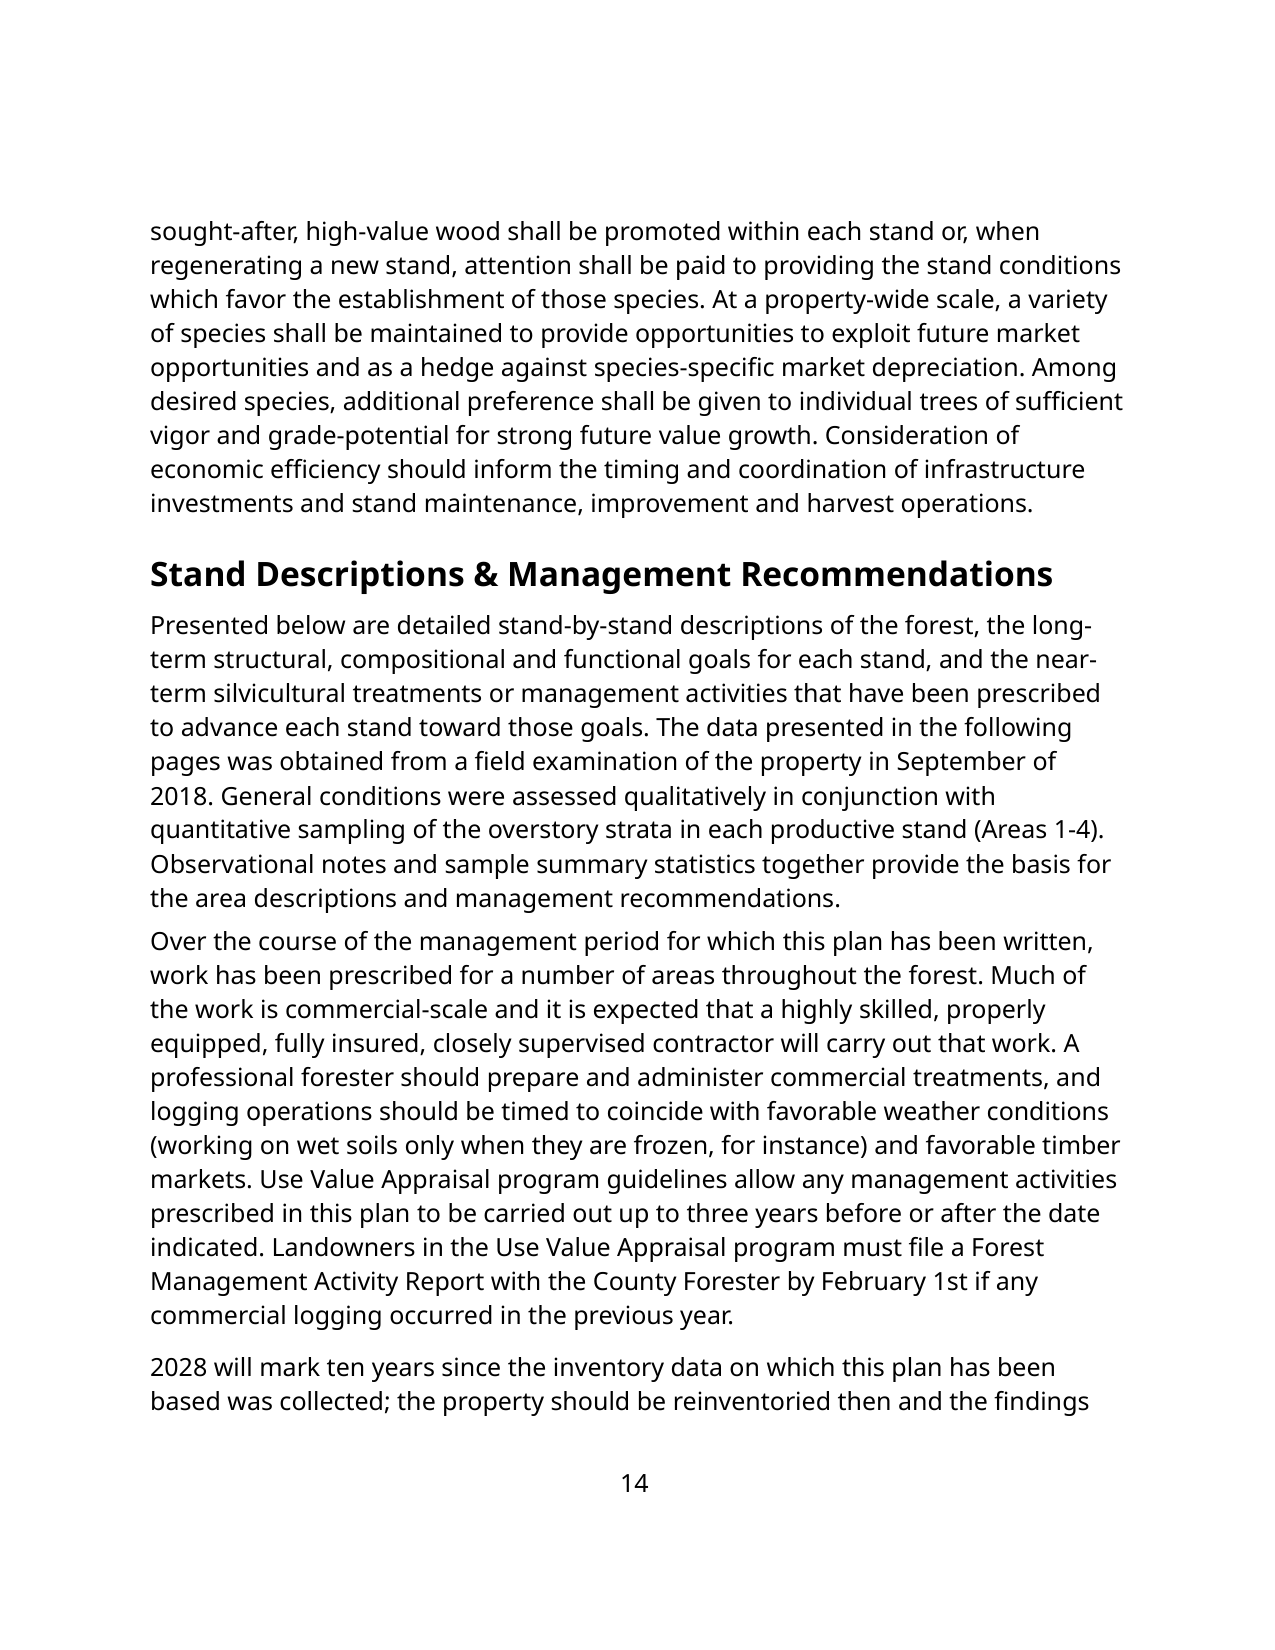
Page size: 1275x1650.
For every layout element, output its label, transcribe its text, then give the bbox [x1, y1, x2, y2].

subtitle Stand Descriptions & Management Recommendations [150, 550, 1125, 596]
text Presented below are detailed stand-by-stand descriptions of the forest, the long-term structural, compositional and functional goals for each stand, and the near-term silvicultural treatments or management activities that have been prescribed to advance each stand toward those goals. The data presented in the following pages was obtained from a field examination of the property in September of 2018. General conditions were assessed qualitatively in conjunction with quantitative sampling of the overstory strata in each productive stand (Areas 1-4). Observational notes and sample summary statistics together provide the basis for the area descriptions and management recommendations. [150, 608, 1125, 914]
text Over the course of the management period for which this plan has been written, work has been prescribed for a number of areas throughout the forest. Much of the work is commercial-scale and it is expected that a highly skilled, properly equipped, fully insured, closely supervised contractor will carry out that work. A professional forester should prepare and administer commercial treatments, and logging operations should be timed to coincide with favorable weather conditions (working on wet soils only when they are frozen, for instance) and favorable timber markets. Use Value Appraisal program guidelines allow any management activities prescribed in this plan to be carried out up to three years before or after the date indicated. Landowners in the Use Value Appraisal program must file a Forest Management Activity Report with the County Forester by February 1st if any commercial logging occurred in the previous year. [150, 923, 1125, 1332]
text 2028 will mark ten years since the inventory data on which this plan has been based was collected; the property should be reinventoried then and the findings [150, 1350, 1125, 1418]
text sought-after, high-value wood shall be promoted within each stand or, when regenerating a new stand, attention shall be paid to providing the stand conditions which favor the establishment of those species. At a property-wide scale, a variety of species shall be maintained to provide opportunities to exploit future market opportunities and as a hedge against species-specific market depreciation. Among desired species, additional preference shall be given to individual trees of sufficient vigor and grade-potential for strong future value growth. Consideration of economic efficiency should inform the timing and coordination of infrastructure investments and stand maintenance, improvement and harvest operations. [150, 213, 1125, 520]
